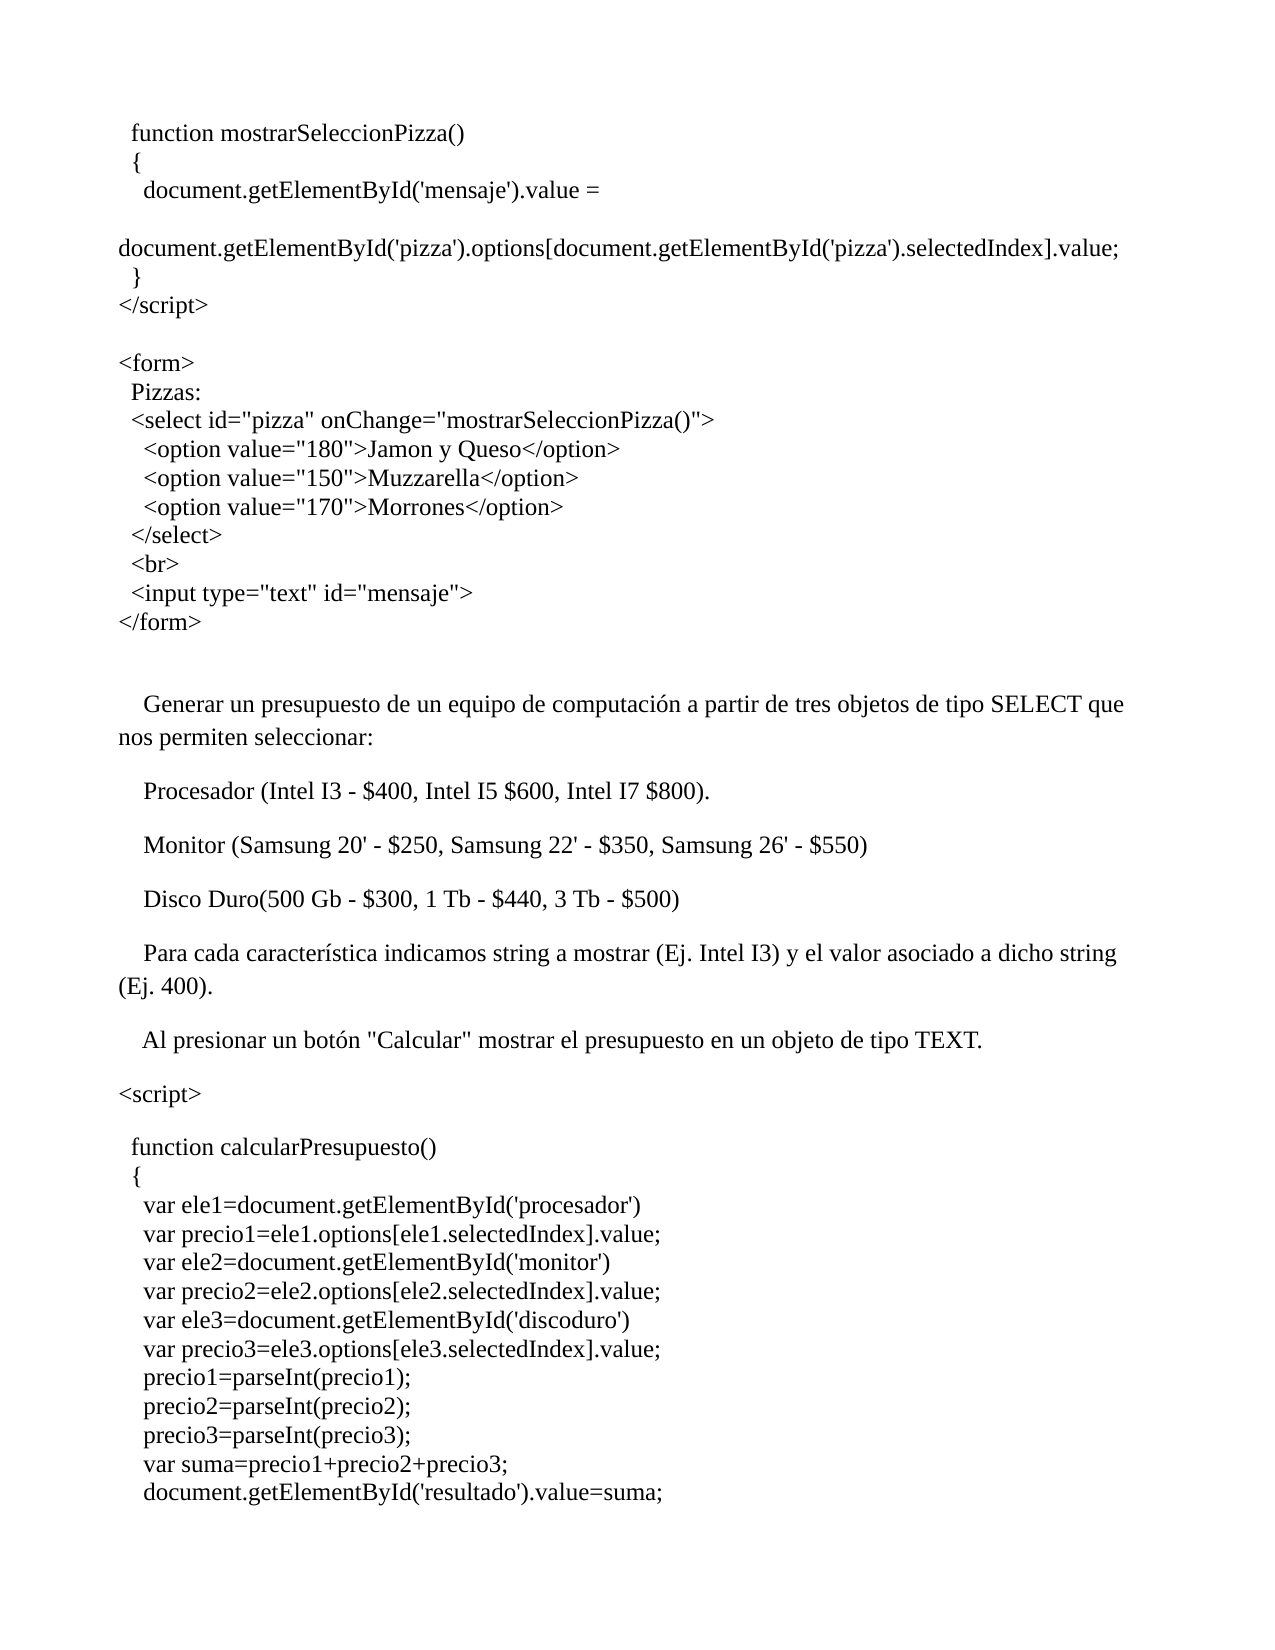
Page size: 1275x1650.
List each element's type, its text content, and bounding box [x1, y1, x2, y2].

text { [118, 1161, 1157, 1190]
text <select id="pizza" onChange="mostrarSeleccionPizza()"> [118, 406, 1157, 434]
text document.getElementById('resultado').value=suma; [118, 1477, 1157, 1506]
text </select> [118, 521, 1157, 549]
text Pizzas: [118, 377, 1157, 406]
text function calcularPresupuesto() [118, 1132, 1157, 1161]
text <input type="text" id="mensaje"> [118, 578, 1157, 607]
text Procesador (Intel I3 - $400, Intel I5 $600, Intel I7 $800). [118, 776, 1157, 805]
text } [118, 262, 1157, 291]
text </form> [118, 607, 1157, 636]
text precio3=parseInt(precio3); [118, 1420, 1157, 1449]
text function mostrarSeleccionPizza() [118, 118, 1157, 147]
text Generar un presupuesto de un equipo de computación a partir de tres objetos de tipo SELECT que nos permiten seleccionar: [118, 689, 1157, 751]
text <option value="170">Morrones</option> [118, 492, 1157, 521]
text var precio2=ele2.options[ele2.selectedIndex].value; [118, 1276, 1157, 1305]
text var precio1=ele1.options[ele1.selectedIndex].value; [118, 1219, 1157, 1247]
text Para cada característica indicamos string a mostrar (Ej. Intel I3) y el valor asociado a dicho string (Ej. 400). [118, 938, 1157, 1000]
text <option value="150">Muzzarella</option> [118, 463, 1157, 492]
text var ele2=document.getElementById('monitor') [118, 1247, 1157, 1276]
text </script> [118, 291, 1157, 319]
text var suma=precio1+precio2+precio3; [118, 1449, 1157, 1477]
text precio2=parseInt(precio2); [118, 1391, 1157, 1420]
text precio1=parseInt(precio1); [118, 1362, 1157, 1391]
text <script> [118, 1079, 1157, 1107]
text Monitor (Samsung 20' - $250, Samsung 22' - $350, Samsung 26' - $550) [118, 830, 1157, 859]
text var ele3=document.getElementById('discoduro') [118, 1305, 1157, 1334]
text { [118, 147, 1157, 176]
text var ele1=document.getElementById('procesador') [118, 1190, 1157, 1219]
text <option value="180">Jamon y Queso</option> [118, 434, 1157, 463]
text document.getElementById('pizza').options[document.getElementById('pizza').selectedIndex].value; [118, 204, 1157, 262]
text Al presionar un botón "Calcular" mostrar el presupuesto en un objeto de tipo TEXT. [118, 1025, 1157, 1053]
text document.getElementById('mensaje').value = [118, 176, 1157, 204]
text var precio3=ele3.options[ele3.selectedIndex].value; [118, 1334, 1157, 1362]
text Disco Duro(500 Gb - $300, 1 Tb - $440, 3 Tb - $500) [118, 884, 1157, 913]
text <form> [118, 348, 1157, 377]
text <br> [118, 549, 1157, 578]
